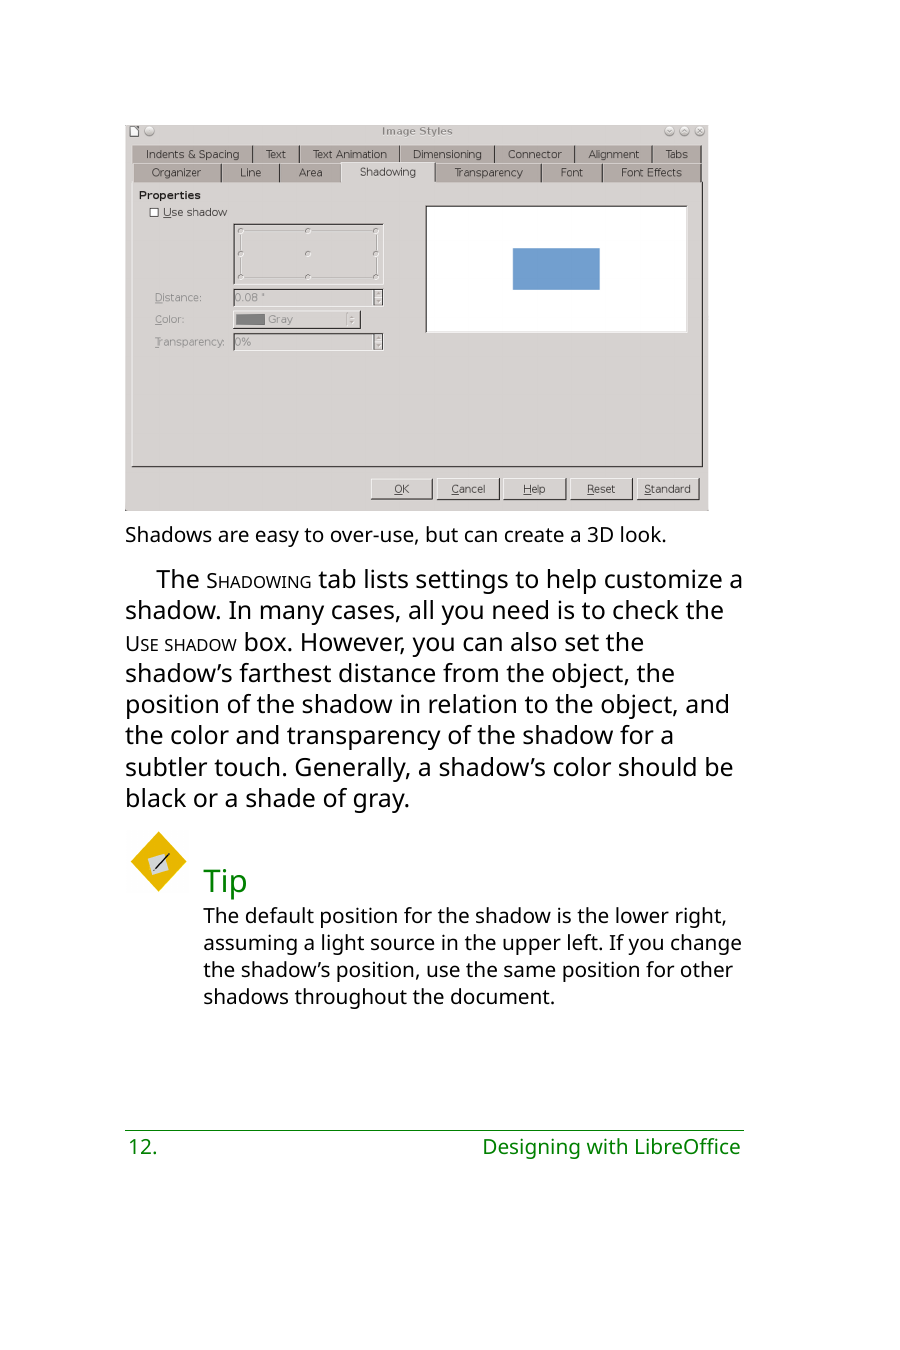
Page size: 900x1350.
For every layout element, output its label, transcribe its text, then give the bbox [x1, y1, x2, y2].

text The Shadowing tab lists settings to help customize a shadow. In many cases, all you need is to check the Use shadow box. However, you can also set the shadow’s farthest distance from the object, the position of the shadow in relation to the object, and the color and transparency of the shadow for a subtler touch. Generally, a shadow’s color should be black or a shade of gray. [125, 563, 744, 813]
list Tip [125, 829, 744, 902]
picture [125, 125, 709, 511]
table_cell Shadows are easy to over-use, but can create a 3D look. [125, 513, 744, 548]
picture [126, 830, 189, 893]
table_header [125, 125, 744, 513]
text The default position for the shadow is the lower right, assuming a light source in the upper left. If you change the shadow’s position, use the same position for other shadows throughout the document. [203, 902, 744, 1010]
